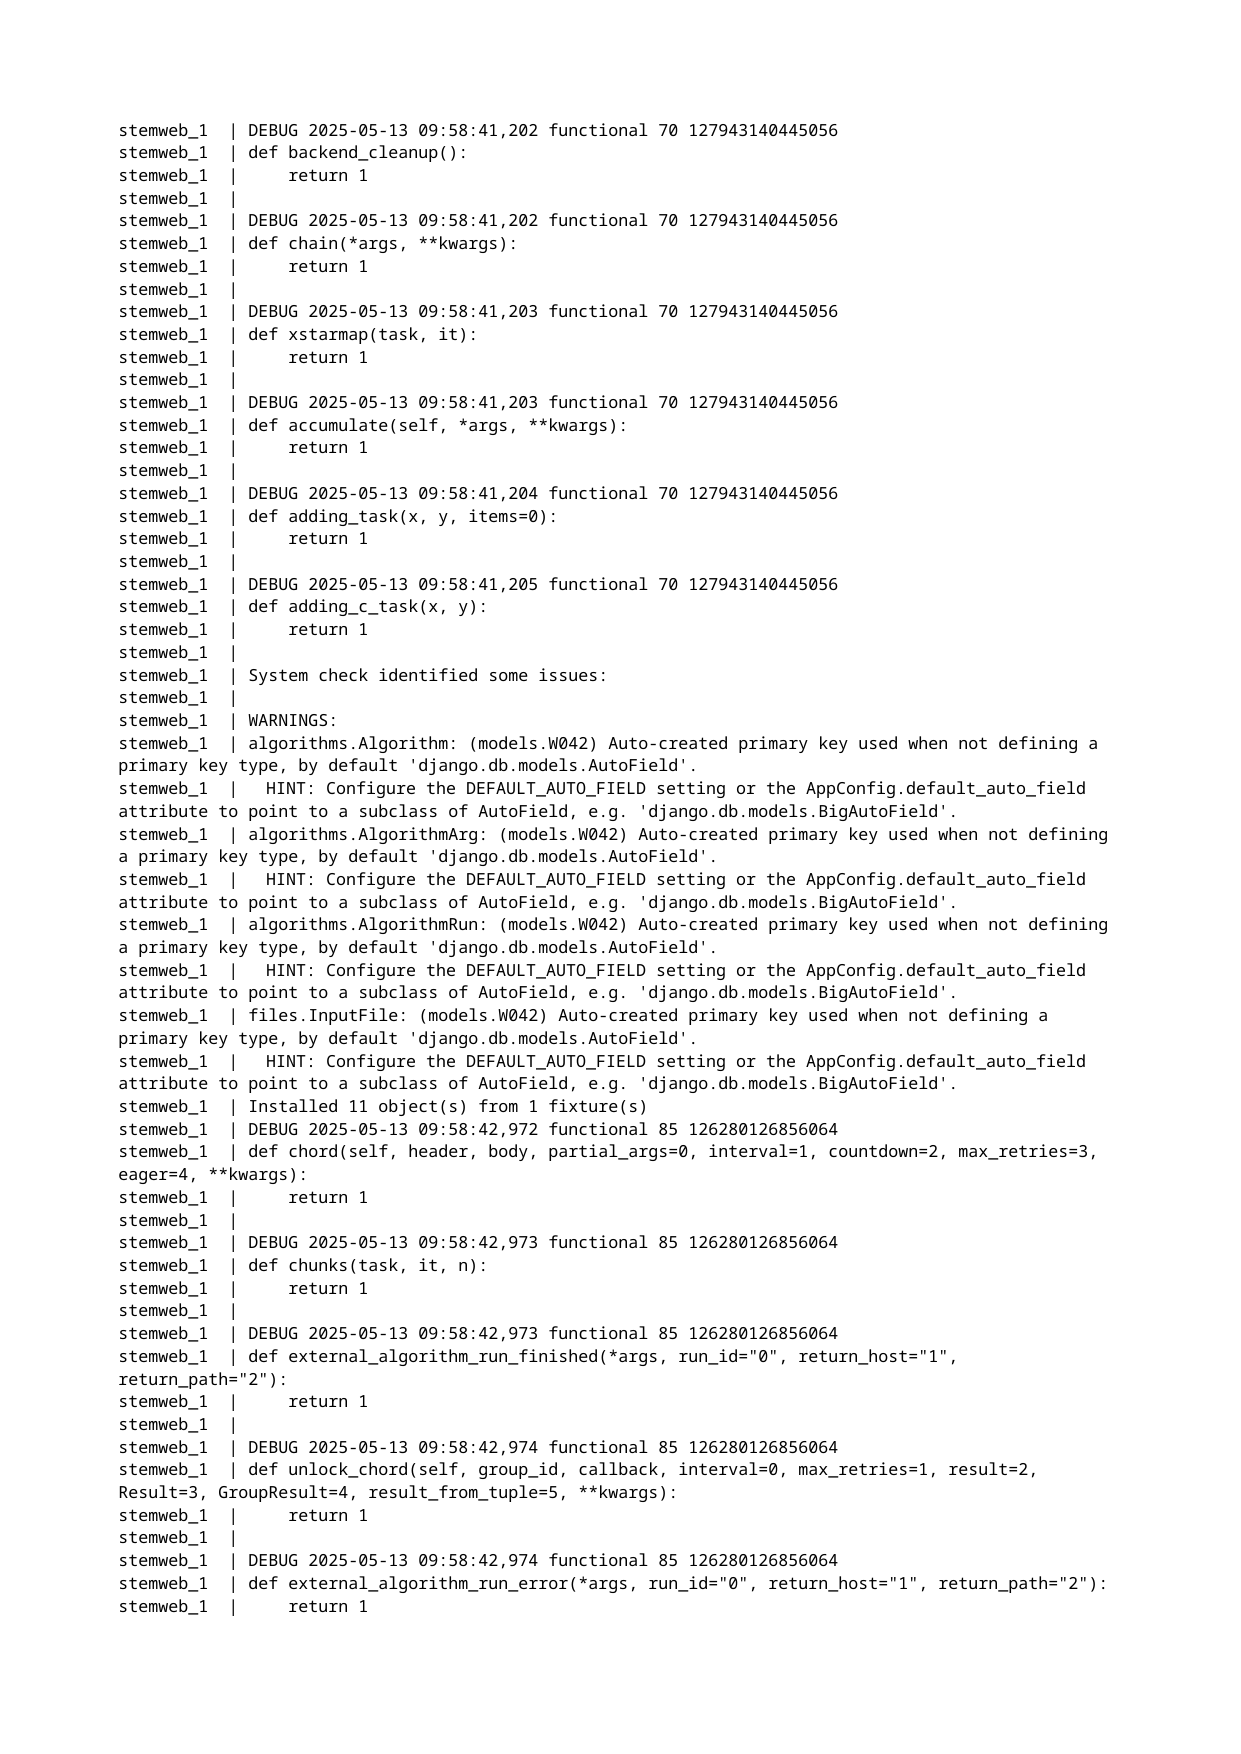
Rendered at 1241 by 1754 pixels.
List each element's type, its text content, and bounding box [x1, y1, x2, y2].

text stemweb_1 | [118, 277, 1122, 300]
text stemweb_1 | def accumulate(self, *args, **kwargs): [118, 413, 1122, 436]
text stemweb_1 | algorithms.AlgorithmRun: (models.W042) Auto-created primary key used when not defining a primary key type, by default 'django.db.models.AutoField'. [118, 913, 1122, 958]
text stemweb_1 | return 1 [118, 1185, 1122, 1208]
text stemweb_1 | return 1 [118, 1594, 1122, 1617]
text stemweb_1 | DEBUG 2025-05-13 09:58:41,203 functional 70 127943140445056 [118, 391, 1122, 413]
text stemweb_1 | return 1 [118, 527, 1122, 549]
text stemweb_1 | WARNINGS: [118, 708, 1122, 731]
text stemweb_1 | return 1 [118, 1276, 1122, 1299]
text stemweb_1 | DEBUG 2025-05-13 09:58:42,974 functional 85 126280126856064 [118, 1549, 1122, 1571]
text stemweb_1 | def chain(*args, **kwargs): [118, 232, 1122, 254]
text stemweb_1 | DEBUG 2025-05-13 09:58:41,203 functional 70 127943140445056 [118, 300, 1122, 322]
text stemweb_1 | DEBUG 2025-05-13 09:58:41,205 functional 70 127943140445056 [118, 572, 1122, 595]
text stemweb_1 | [118, 186, 1122, 209]
text stemweb_1 | def chunks(task, it, n): [118, 1253, 1122, 1276]
text stemweb_1 | [118, 459, 1122, 481]
text stemweb_1 | def backend_cleanup(): [118, 141, 1122, 163]
text stemweb_1 | def adding_task(x, y, items=0): [118, 504, 1122, 527]
text stemweb_1 | HINT: Configure the DEFAULT_AUTO_FIELD setting or the AppConfig.default_auto_field attribute to point to a subclass of AutoField, e.g. 'django.db.models.BigAutoField'. [118, 867, 1122, 913]
text stemweb_1 | def external_algorithm_run_error(*args, run_id="0", return_host="1", return_path="2"): [118, 1571, 1122, 1594]
text stemweb_1 | return 1 [118, 618, 1122, 640]
text stemweb_1 | def xstarmap(task, it): [118, 322, 1122, 345]
text stemweb_1 | DEBUG 2025-05-13 09:58:42,973 functional 85 126280126856064 [118, 1322, 1122, 1344]
text stemweb_1 | DEBUG 2025-05-13 09:58:41,202 functional 70 127943140445056 [118, 209, 1122, 232]
text stemweb_1 | def unlock_chord(self, group_id, callback, interval=0, max_retries=1, result=2, Result=3, GroupResult=4, result_from_tuple=5, **kwargs): [118, 1458, 1122, 1503]
text stemweb_1 | DEBUG 2025-05-13 09:58:42,974 functional 85 126280126856064 [118, 1435, 1122, 1458]
text stemweb_1 | [118, 640, 1122, 663]
text stemweb_1 | files.InputFile: (models.W042) Auto-created primary key used when not defining a primary key type, by default 'django.db.models.AutoField'. [118, 1004, 1122, 1049]
text stemweb_1 | System check identified some issues: [118, 663, 1122, 686]
text stemweb_1 | [118, 368, 1122, 391]
text stemweb_1 | return 1 [118, 345, 1122, 368]
text stemweb_1 | return 1 [118, 436, 1122, 459]
text stemweb_1 | def adding_c_task(x, y): [118, 595, 1122, 618]
text stemweb_1 | [118, 549, 1122, 572]
text stemweb_1 | HINT: Configure the DEFAULT_AUTO_FIELD setting or the AppConfig.default_auto_field attribute to point to a subclass of AutoField, e.g. 'django.db.models.BigAutoField'. [118, 958, 1122, 1004]
text stemweb_1 | return 1 [118, 254, 1122, 277]
text stemweb_1 | algorithms.Algorithm: (models.W042) Auto-created primary key used when not defining a primary key type, by default 'django.db.models.AutoField'. [118, 731, 1122, 777]
text stemweb_1 | [118, 1299, 1122, 1322]
text stemweb_1 | [118, 1412, 1122, 1435]
text stemweb_1 | [118, 1526, 1122, 1549]
text stemweb_1 | [118, 686, 1122, 708]
text stemweb_1 | HINT: Configure the DEFAULT_AUTO_FIELD setting or the AppConfig.default_auto_field attribute to point to a subclass of AutoField, e.g. 'django.db.models.BigAutoField'. [118, 777, 1122, 822]
text stemweb_1 | DEBUG 2025-05-13 09:58:42,973 functional 85 126280126856064 [118, 1231, 1122, 1253]
text stemweb_1 | def external_algorithm_run_finished(*args, run_id="0", return_host="1", return_path="2"): [118, 1344, 1122, 1390]
text stemweb_1 | DEBUG 2025-05-13 09:58:41,204 functional 70 127943140445056 [118, 481, 1122, 504]
text stemweb_1 | DEBUG 2025-05-13 09:58:42,972 functional 85 126280126856064 [118, 1117, 1122, 1140]
text stemweb_1 | return 1 [118, 1503, 1122, 1526]
text stemweb_1 | [118, 1208, 1122, 1231]
text stemweb_1 | return 1 [118, 163, 1122, 186]
text stemweb_1 | algorithms.AlgorithmArg: (models.W042) Auto-created primary key used when not defining a primary key type, by default 'django.db.models.AutoField'. [118, 822, 1122, 867]
text stemweb_1 | Installed 11 object(s) from 1 fixture(s) [118, 1094, 1122, 1117]
text stemweb_1 | def chord(self, header, body, partial_args=0, interval=1, countdown=2, max_retries=3, eager=4, **kwargs): [118, 1140, 1122, 1185]
text stemweb_1 | HINT: Configure the DEFAULT_AUTO_FIELD setting or the AppConfig.default_auto_field attribute to point to a subclass of AutoField, e.g. 'django.db.models.BigAutoField'. [118, 1049, 1122, 1094]
text stemweb_1 | DEBUG 2025-05-13 09:58:41,202 functional 70 127943140445056 [118, 118, 1122, 141]
text stemweb_1 | return 1 [118, 1390, 1122, 1412]
